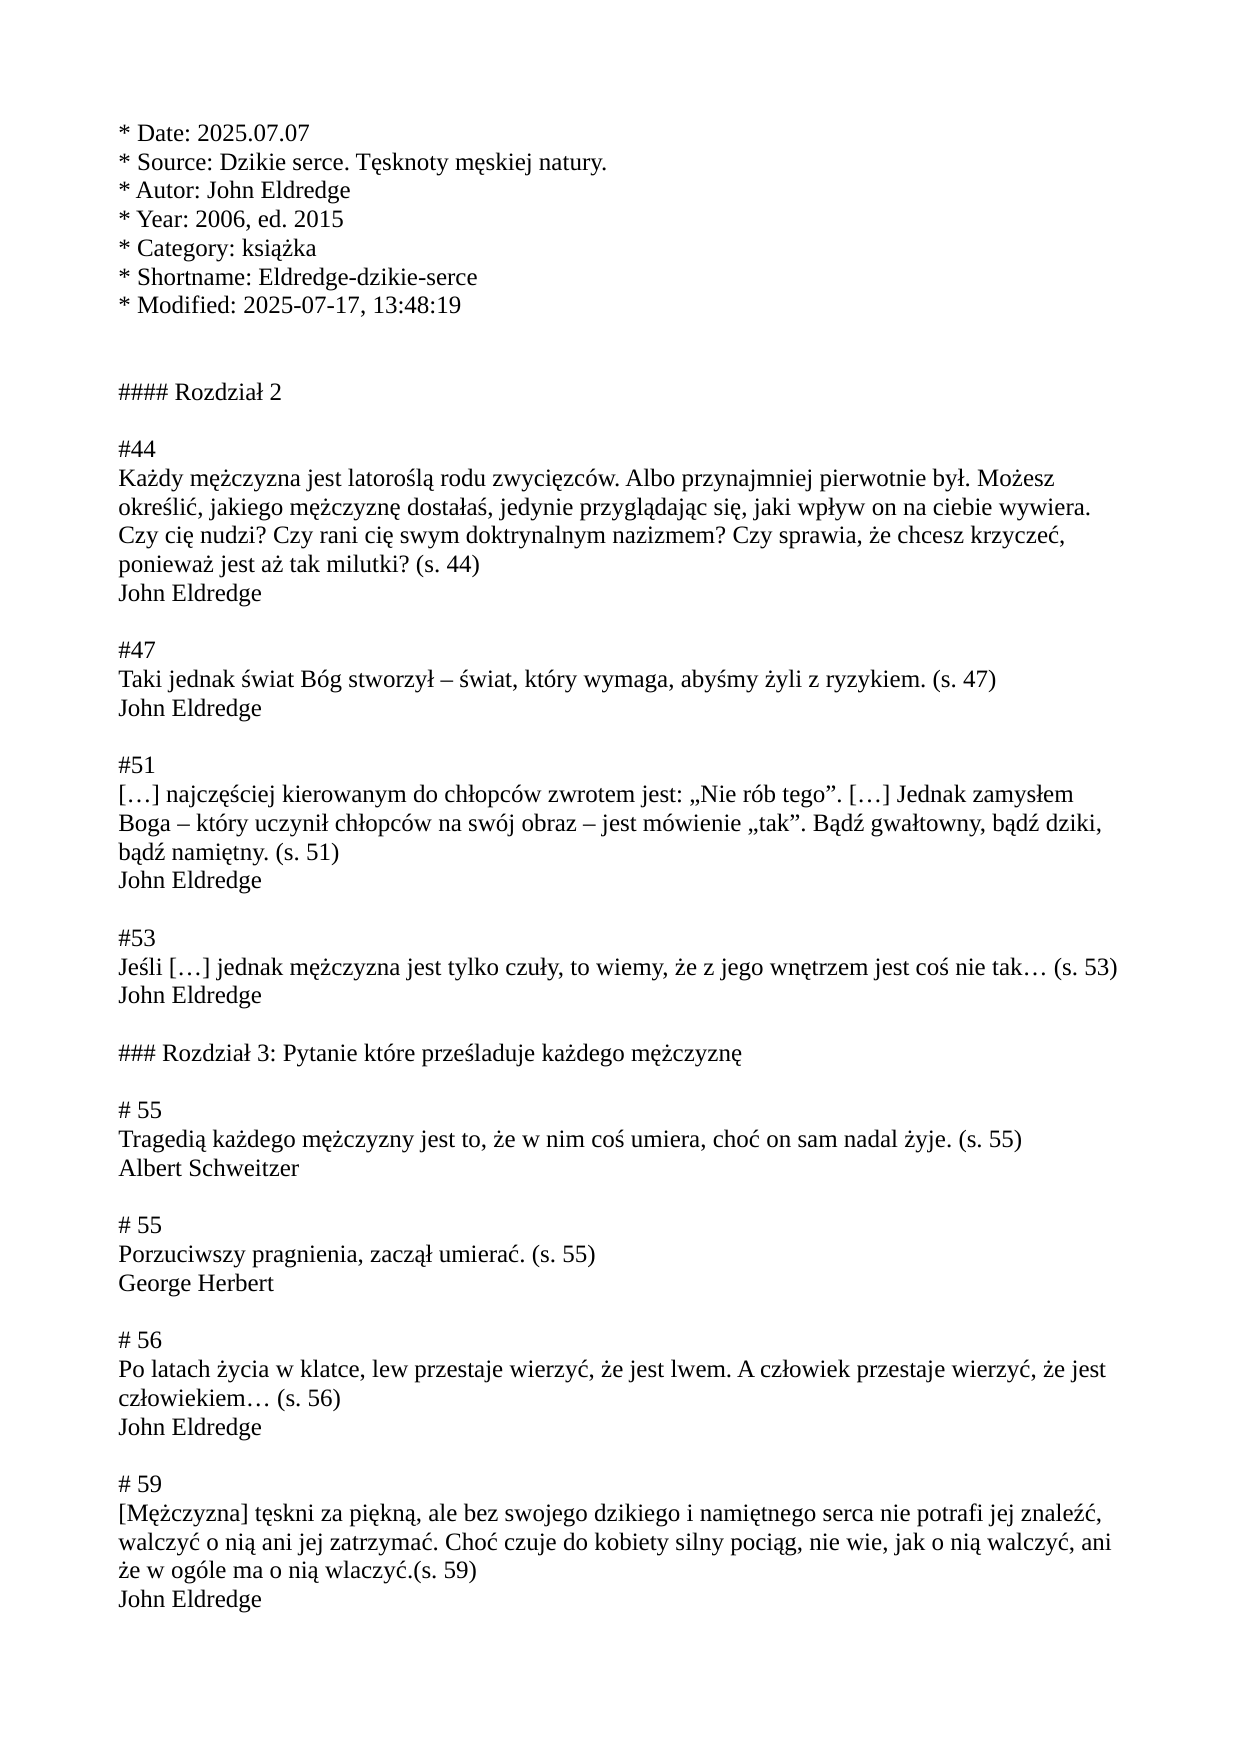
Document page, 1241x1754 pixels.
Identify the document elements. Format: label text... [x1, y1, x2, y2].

text Po latach życia w klatce, lew przestaje wierzyć, że jest lwem. A człowiek przestaje wierzyć, że jest człowiekiem… (s. 56) [118, 1354, 1122, 1412]
text #### Rozdział 2 [118, 377, 1122, 406]
text * Date: 2025.07.07 [118, 118, 1122, 147]
text * Year: 2006, ed. 2015 [118, 204, 1122, 233]
text Jeśli […] jednak mężczyzna jest tylko czuły, to wiemy, że z jego wnętrzem jest coś nie tak… (s. 53) [118, 952, 1122, 981]
text John Eldredge [118, 1412, 1122, 1441]
text [Mężczyzna] tęskni za piękną, ale bez swojego dzikiego i namiętnego serca nie potrafi jej znaleźć, walczyć o nią ani jej zatrzymać. Choć czuje do kobiety silny pociąg, nie wie, jak o nią walczyć, ani że w ogóle ma o nią wlaczyć.(s. 59) [118, 1498, 1122, 1584]
text #44 [118, 434, 1122, 463]
text John Eldredge [118, 866, 1122, 894]
text #53 [118, 923, 1122, 952]
text * Autor: John Eldredge [118, 176, 1122, 204]
text John Eldredge [118, 1584, 1122, 1613]
text # 56 [118, 1326, 1122, 1354]
text ### Rozdział 3: Pytanie które prześladuje każdego mężczyznę [118, 1038, 1122, 1067]
text # 59 [118, 1469, 1122, 1498]
text John Eldredge [118, 578, 1122, 607]
text # 55 [118, 1211, 1122, 1239]
text George Herbert [118, 1268, 1122, 1297]
text […] najczęściej kierowanym do chłopców zwrotem jest: „Nie rób tego”. […] Jednak zamysłem Boga – który uczynił chłopców na swój obraz – jest mówienie „tak”. Bądź gwałtowny, bądź dziki, bądź namiętny. (s. 51) [118, 779, 1122, 866]
text * Source: Dzikie serce. Tęsknoty męskiej natury. [118, 147, 1122, 176]
text Albert Schweitzer [118, 1153, 1122, 1182]
text John Eldredge [118, 693, 1122, 722]
text * Modified: 2025-07-17, 13:29:44 [118, 291, 1122, 319]
text # 55 [118, 1096, 1122, 1124]
text John Eldredge [118, 981, 1122, 1009]
text * Category: książka [118, 233, 1122, 262]
text #51 [118, 751, 1122, 779]
text Tragedią każdego mężczyzny jest to, że w nim coś umiera, choć on sam nadal żyje. (s. 55) [118, 1124, 1122, 1153]
text #47 [118, 636, 1122, 664]
text Każdy mężczyzna jest latoroślą rodu zwycięzców. Albo przynajmniej pierwotnie był. Możesz określić, jakiego mężczyznę dostałaś, jedynie przyglądając się, jaki wpływ on na ciebie wywiera. Czy cię nudzi? Czy rani cię swym doktrynalnym nazizmem? Czy sprawia, że chcesz krzyczeć, ponieważ jest aż tak milutki? (s. 44) [118, 463, 1122, 578]
text Porzuciwszy pragnienia, zaczął umierać. (s. 55) [118, 1239, 1122, 1268]
text Taki jednak świat Bóg stworzył – świat, który wymaga, abyśmy żyli z ryzykiem. (s. 47) [118, 664, 1122, 693]
text * Shortname: Eldredge-dzikie-serce [118, 262, 1122, 291]
